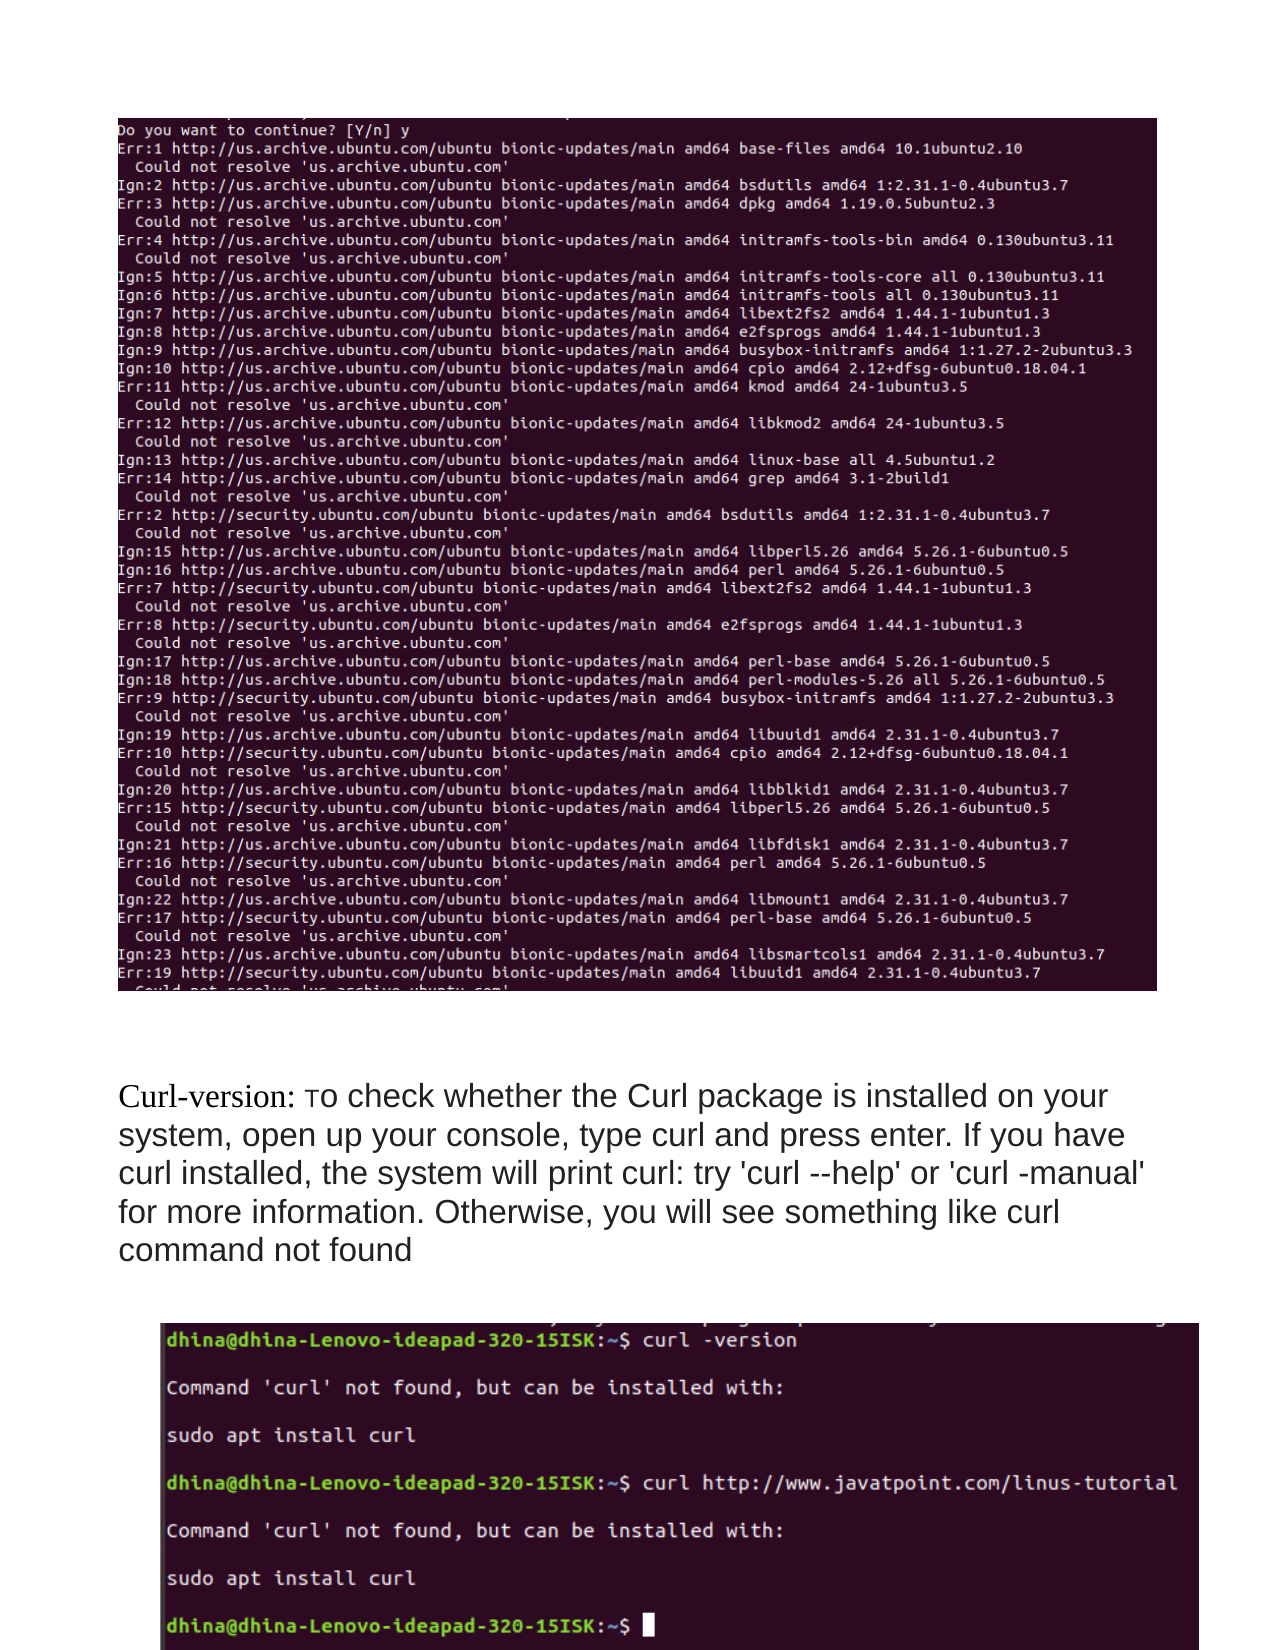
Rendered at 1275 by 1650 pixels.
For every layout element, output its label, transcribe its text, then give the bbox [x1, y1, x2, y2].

text Curl-version: To check whether the Curl package is installed on your system, open up your console, type curl and press enter. If you have curl installed, the system will print curl: try 'curl --help' or 'curl -manual' for more information. Otherwise, you will see something like curl command not found [118, 1076, 1157, 1269]
